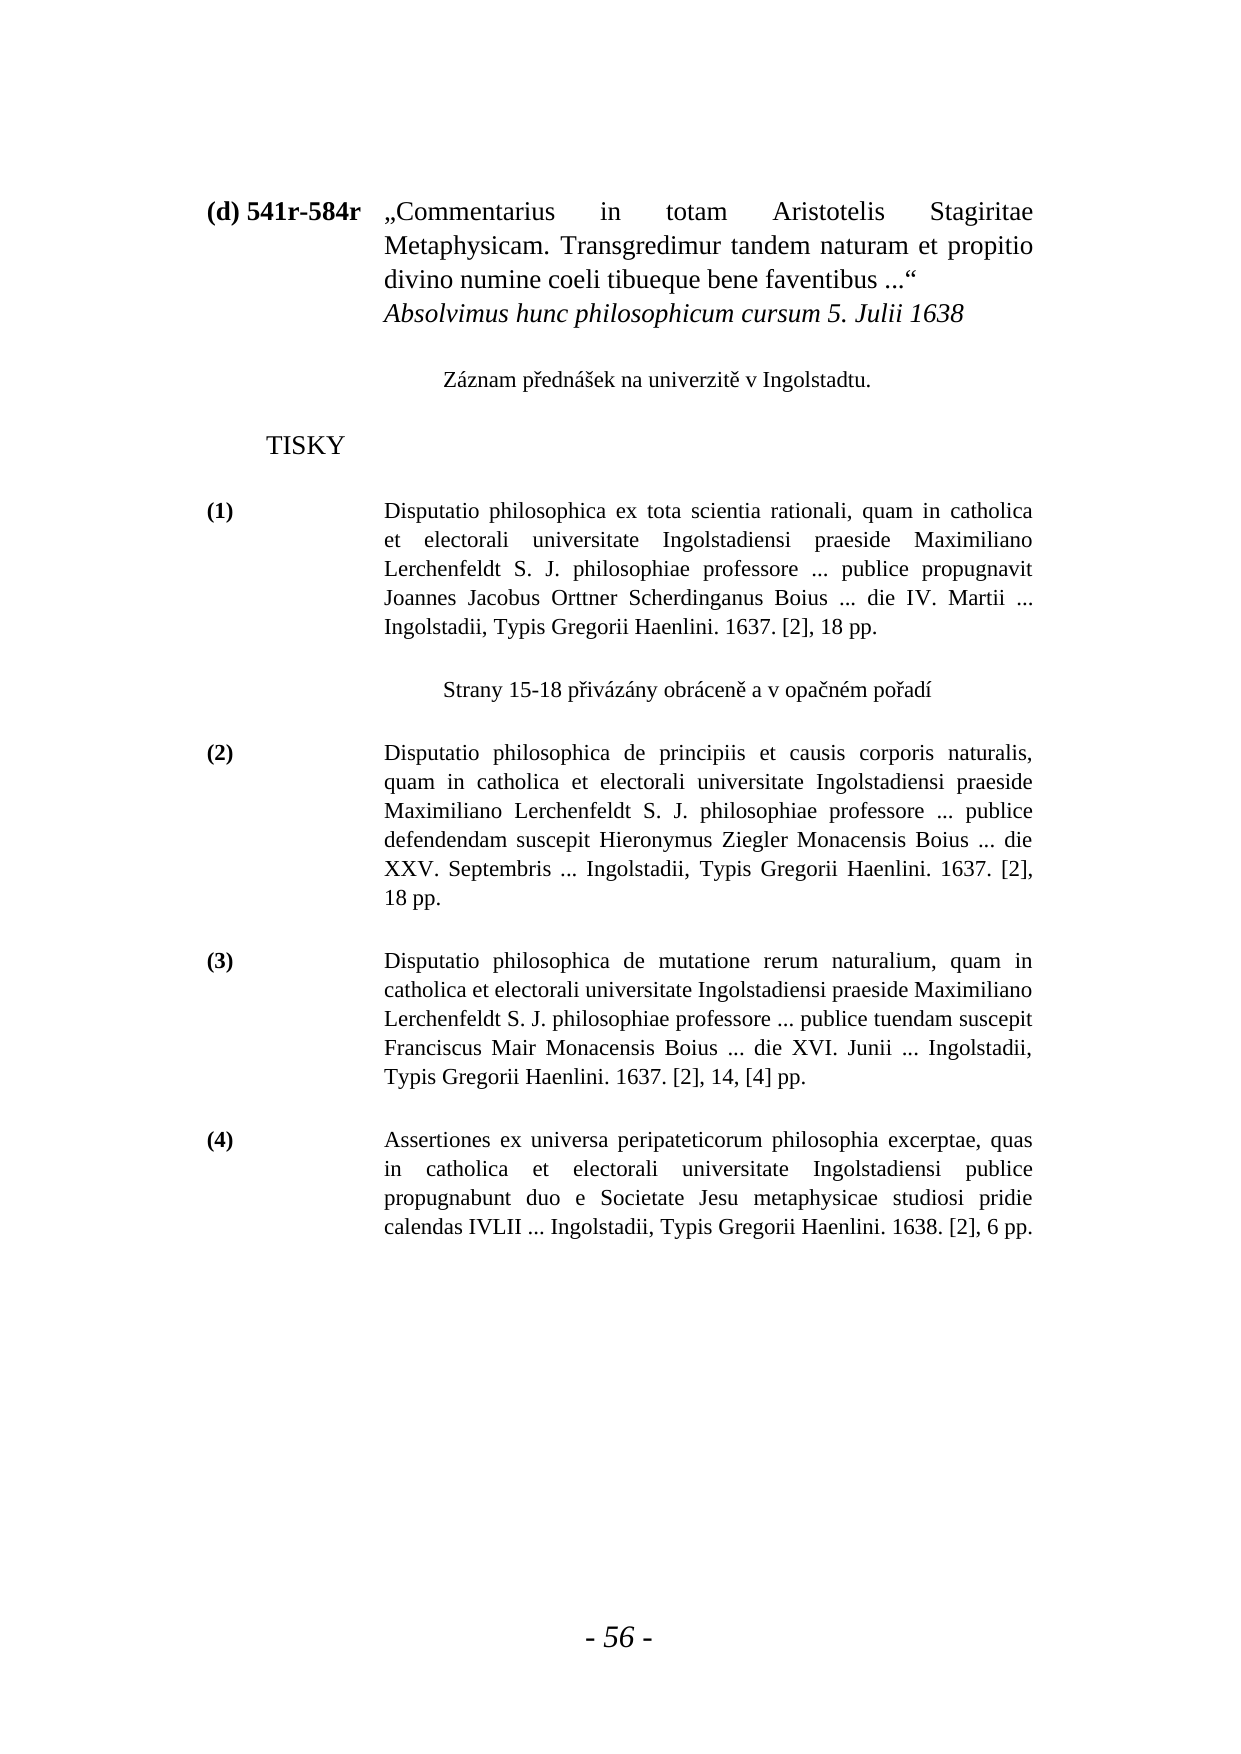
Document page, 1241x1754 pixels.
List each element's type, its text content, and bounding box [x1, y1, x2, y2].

text Záznam přednášek na univerzitě v Ingolstadtu. [384, 366, 1033, 392]
text (3) Disputatio philosophica de mutatione rerum naturalium, quam in catholica et electorali universitate Ingolstadiensi praeside Maximiliano Lerchenfeldt S. J. philosophiae professore ... publice tuendam suscepit Franciscus Mair Monacensis Boius ... die XVI. Junii ... Ingolstadii, Typis Gregorii Haenlini. 1637. [2], 14, [4] pp. [207, 947, 1033, 1089]
text (2) Disputatio philosophica de principiis et causis corporis naturalis, quam in catholica et electorali universitate Ingolstadiensi praeside Maximiliano Lerchenfeldt S. J. philosophiae professore ... publice defendendam suscepit Hieronymus Ziegler Monacensis Boius ... die XXV. Septembris ... Ingolstadii, Typis Gregorii Haenlini. 1637. [2], 18 pp. [207, 739, 1033, 910]
text (d) 541r-584r „Commentarius in totam Aristotelis Stagiritae Metaphysicam. Transgredimur tandem naturam et propitio divino numine coeli tibueque bene faventibus ...“ [207, 195, 1033, 294]
text TISKY [207, 429, 1033, 460]
text Strany 15-18 přivázány obráceně a v opačném pořadí [384, 676, 1033, 702]
text Absolvimus hunc philosophicum cursum 5. Julii 1638 [384, 297, 1033, 328]
text (4) Assertiones ex universa peripateticorum philosophia excerptae, quas in catholica et electorali universitate Ingolstadiensi publice propugnabunt duo e Societate Jesu metaphysicae studiosi pridie calendas IVLII ... Ingolstadii, Typis Gregorii Haenlini. 1638. [2], 6 pp. [207, 1126, 1033, 1239]
text (1) Disputatio philosophica ex tota scientia rationali, quam in catholica et electorali universitate Ingolstadiensi praeside Maximiliano Lerchenfeldt S. J. philosophiae professore ... publice propugnavit Joannes Jacobus Orttner Scherdinganus Boius ... die IV. Martii ... Ingolstadii, Typis Gregorii Haenlini. 1637. [2], 18 pp. [207, 497, 1033, 639]
